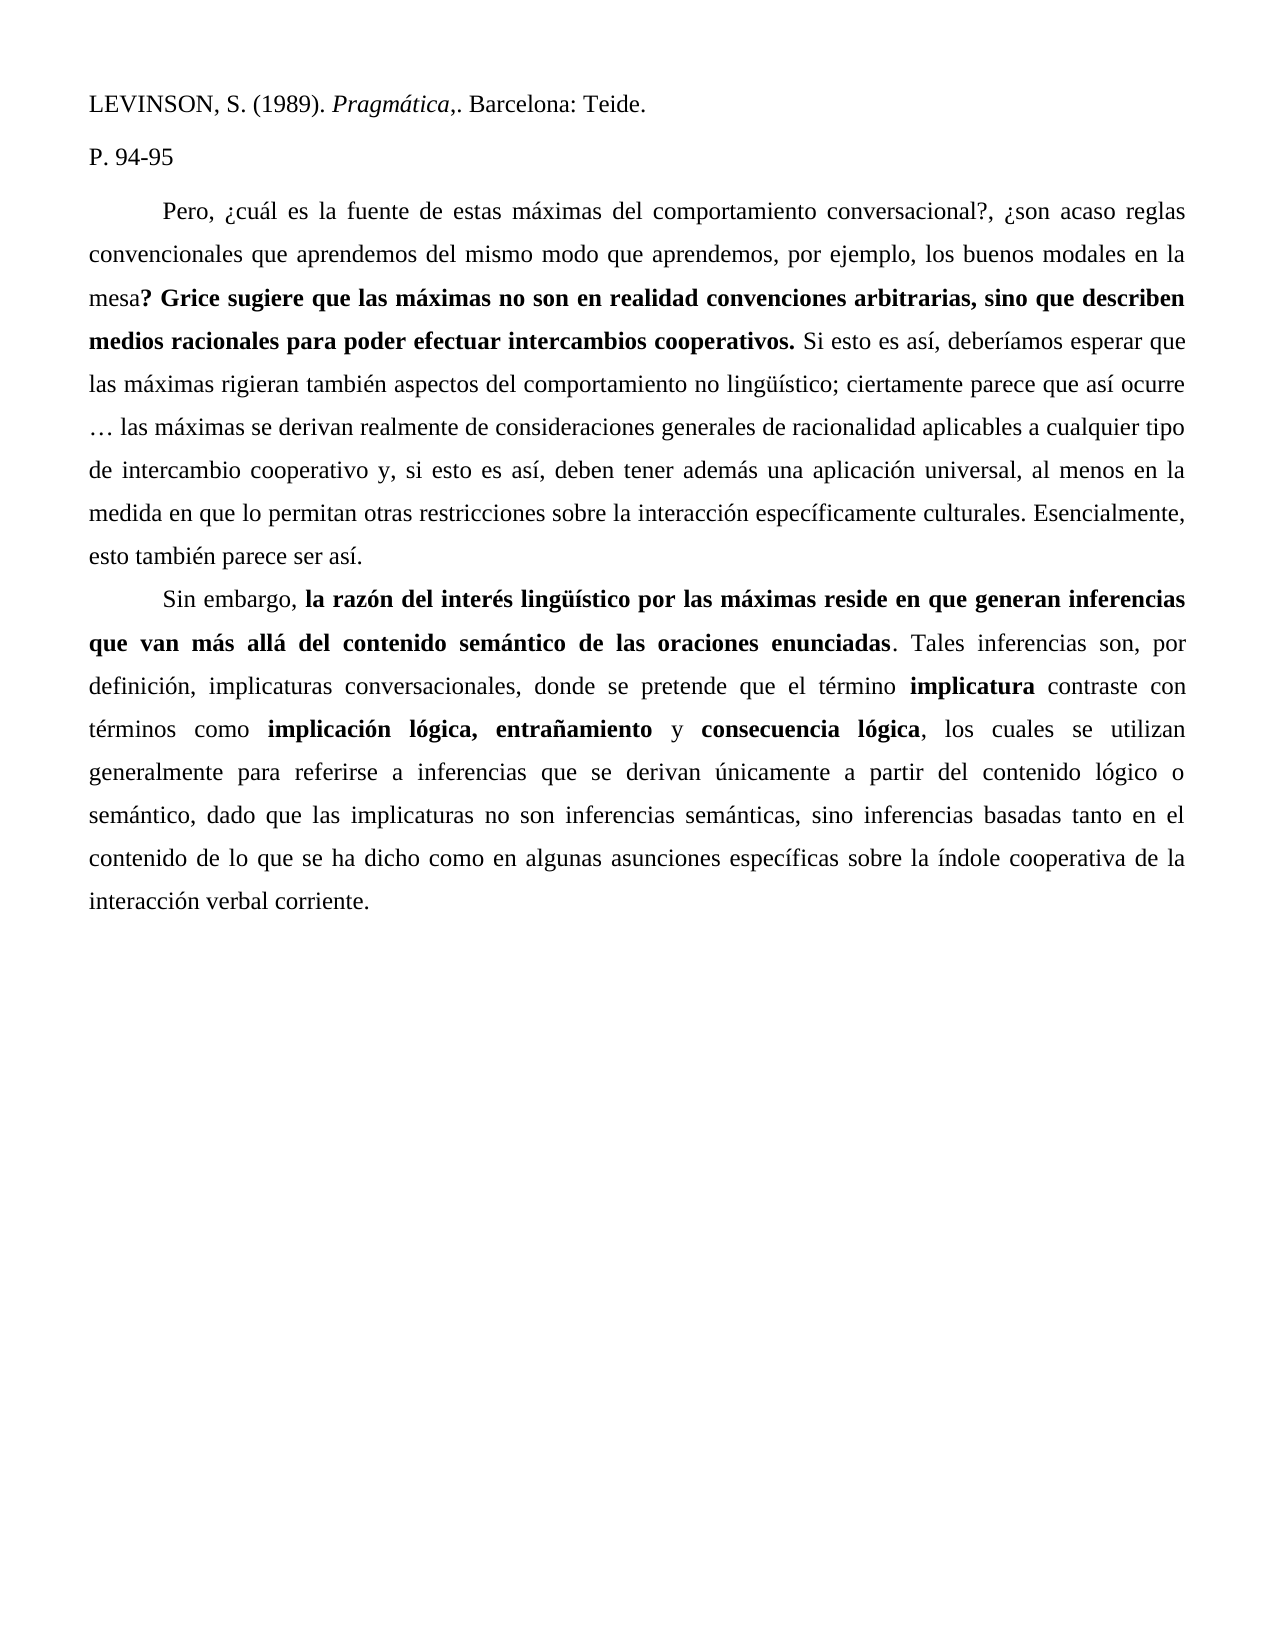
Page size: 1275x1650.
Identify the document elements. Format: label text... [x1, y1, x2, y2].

text P. 94-95 [89, 142, 1186, 171]
text Pero, ¿cuál es la fuente de estas máximas del comportamiento conversacional?, ¿son acaso reglas convencionales que aprendemos del mismo modo que aprendemos, por ejemplo, los buenos modales en la mesa? Grice sugiere que las máximas no son en realidad convenciones arbitrarias, sino que describen medios racionales para poder efectuar intercambios cooperativos. Si esto es así, deberíamos esperar que las máximas rigieran también aspectos del comportamiento no lingüístico; ciertamente parece que así ocurre … las máximas se derivan realmente de consideraciones generales de racionalidad aplicables a cualquier tipo de intercambio cooperativo y, si esto es así, deben tener además una aplicación universal, al menos en la medida en que lo permitan otras restricciones sobre la interacción específicamente culturales. Esencialmente, esto también parece ser así. [89, 196, 1186, 570]
text Sin embargo, la razón del interés lingüístico por las máximas reside en que generan inferencias que van más allá del contenido semántico de las oraciones enunciadas. Tales inferencias son, por definición, implicaturas conversacionales, donde se pretende que el término implicatura contraste con términos como implicación lógica, entrañamiento y consecuencia lógica, los cuales se utilizan generalmente para referirse a inferencias que se derivan únicamente a partir del contenido lógico o semántico, dado que las implicaturas no son inferencias semánticas, sino inferencias basadas tanto en el contenido de lo que se ha dicho como en algunas asunciones específicas sobre la índole cooperativa de la interacción verbal corriente. [89, 584, 1186, 915]
text LEVINSON, S. (1989). Pragmática,. Barcelona: Teide. [89, 89, 1186, 117]
